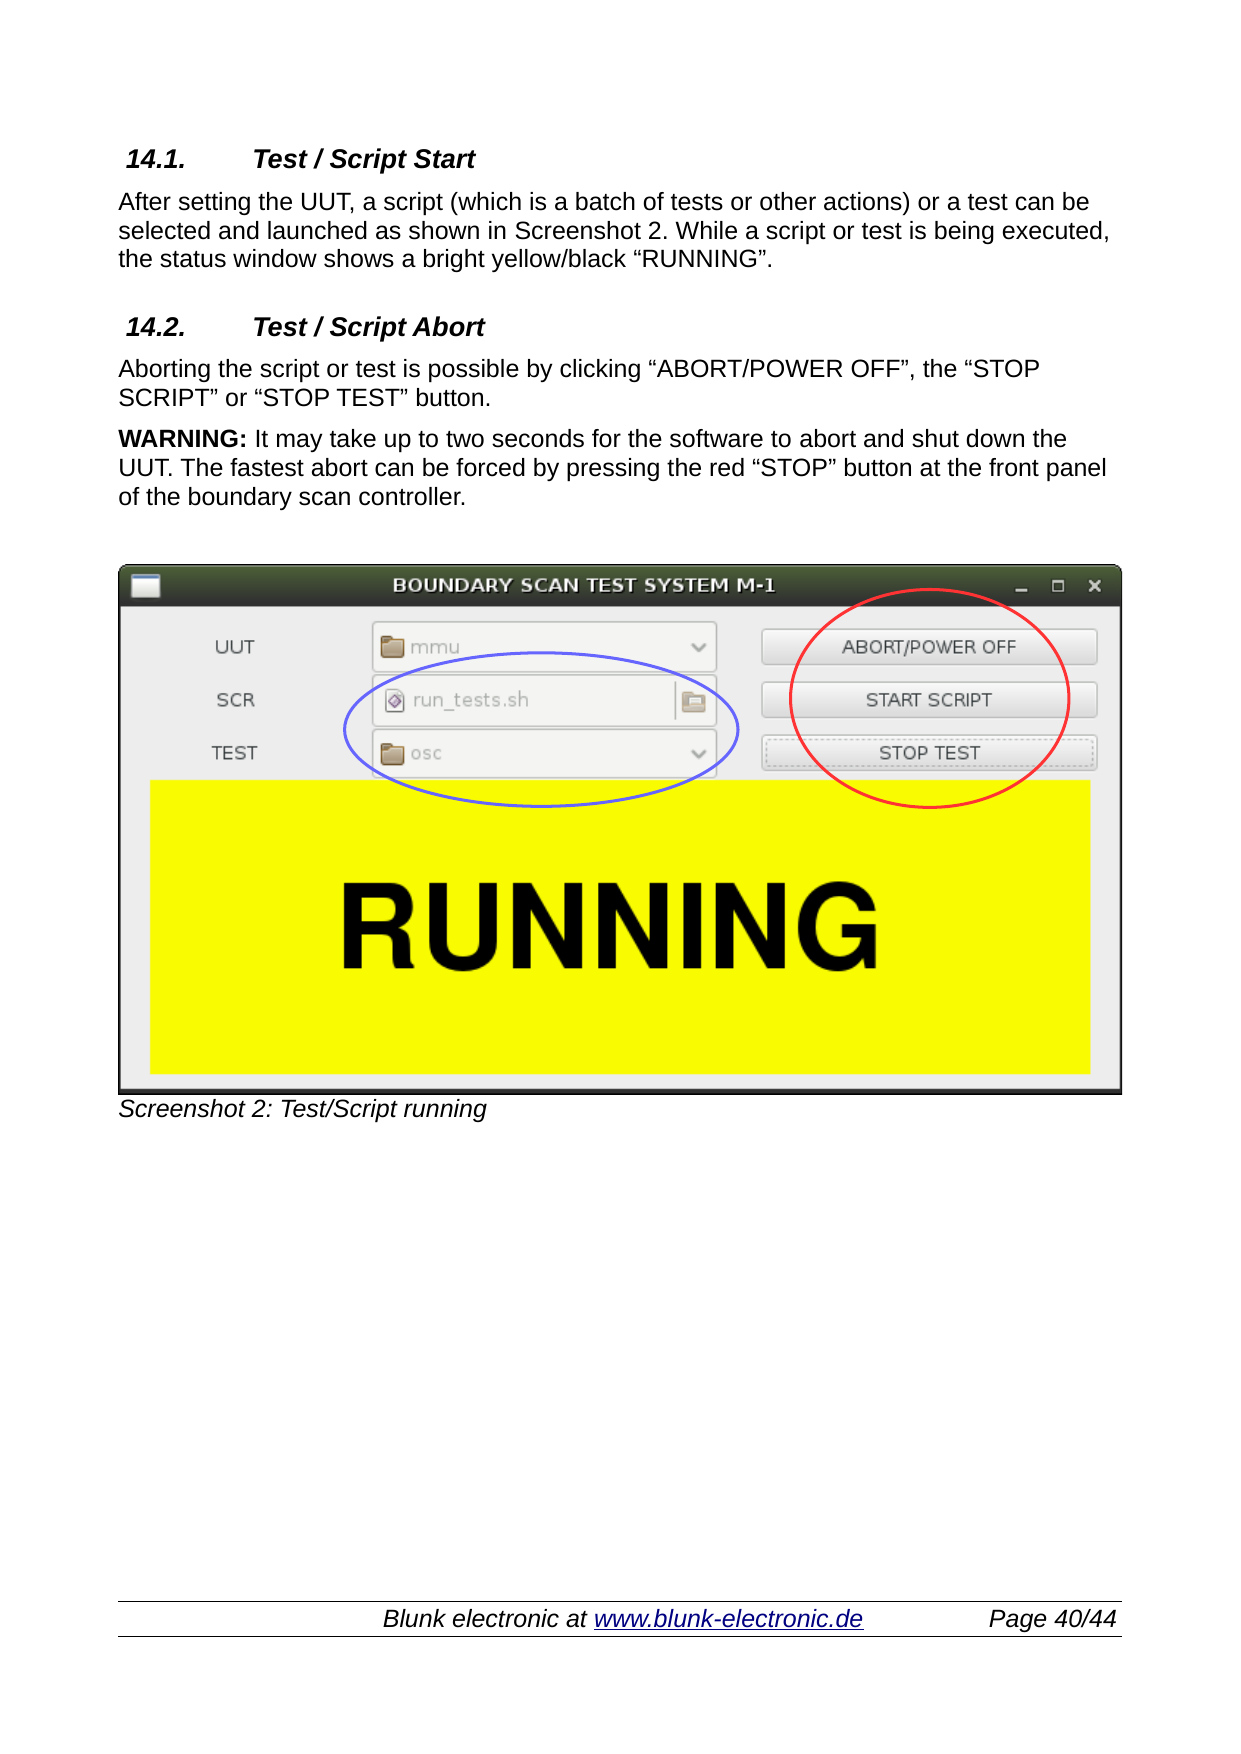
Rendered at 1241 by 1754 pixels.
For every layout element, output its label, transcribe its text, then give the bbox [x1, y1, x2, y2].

subtitle Test / Script Start [118, 143, 1122, 174]
picture [118, 564, 1123, 1095]
text Screenshot 2: Test/Script running [118, 1095, 1122, 1123]
subtitle Test / Script Abort [118, 311, 1122, 342]
text WARNING: It may take up to two seconds for the software to abort and shut down the UUT. The fastest abort can be forced by pressing the red “STOP” button at the front panel of the boundary scan controller. [118, 424, 1122, 511]
text Aborting the script or test is possible by clicking “ABORT/POWER OFF”, the “STOP SCRIPT” or “STOP TEST” button. [118, 354, 1122, 412]
text After setting the UUT, a script (which is a batch of tests or other actions) or a test can be selected and launched as shown in Screenshot 2. While a script or test is being executed, the status window shows a bright yellow/black “RUNNING”. [118, 187, 1122, 273]
